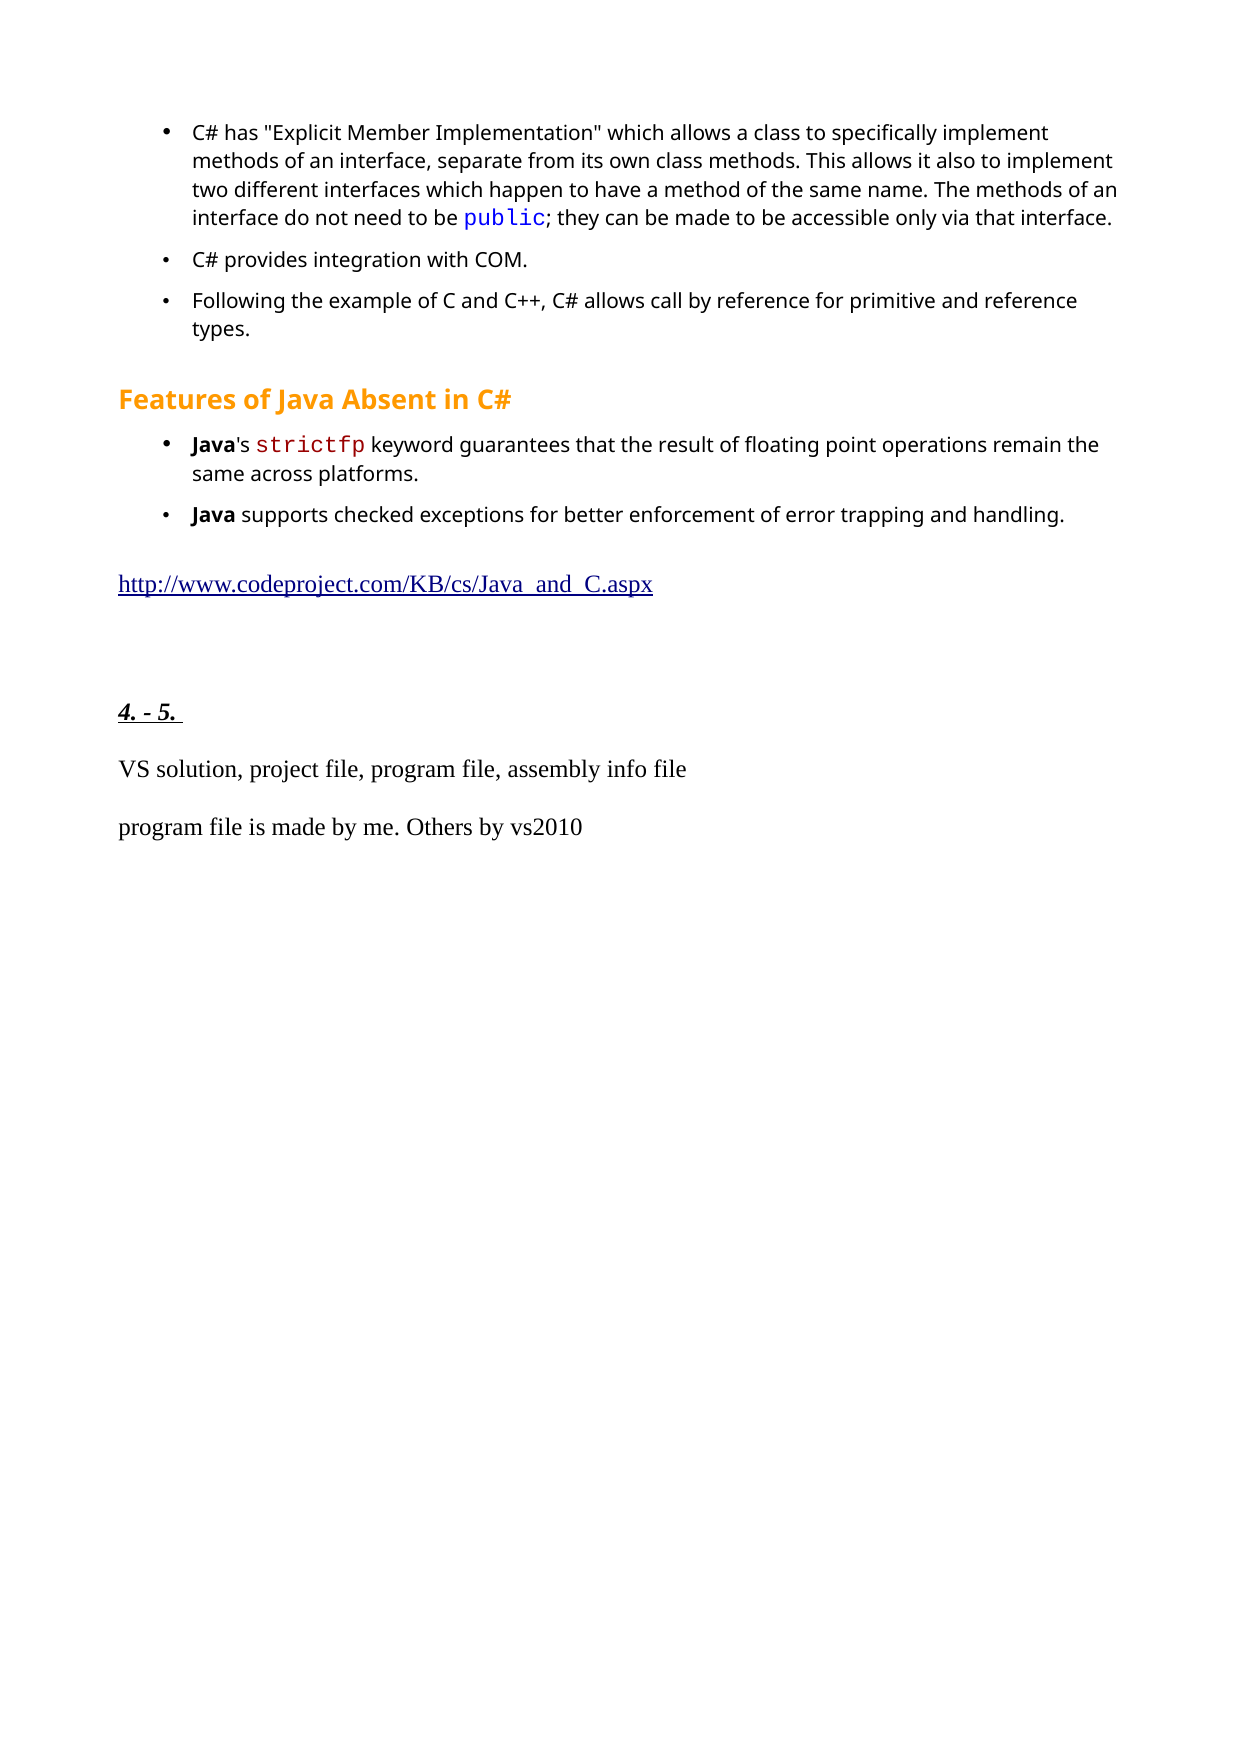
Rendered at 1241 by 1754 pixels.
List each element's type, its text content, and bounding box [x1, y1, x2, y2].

list C# provides integration with COM. [162, 245, 1122, 273]
list Following the example of C and C++, C# allows call by reference for primitive and reference types. [162, 286, 1122, 343]
subtitle Features of Java Absent in C# [118, 380, 1122, 417]
text http://www.codeproject.com/KB/cs/Java_and_C.aspx [118, 541, 1122, 598]
list C# has "Explicit Member Implementation" which allows a class to specifically implement methods of an interface, separate from its own class methods. This allows it also to implement two different interfaces which happen to have a method of the same name. The methods of an interface do not need to be public; they can be made to be accessible only via that interface. [162, 118, 1122, 233]
text 4. - 5. [118, 697, 1122, 726]
list Java's strictfp keyword guarantees that the result of floating point operations remain the same across platforms. [162, 430, 1122, 487]
list Java supports checked exceptions for better enforcement of error trapping and handling. [162, 500, 1122, 528]
text VS solution, project file, program file, assembly info file [118, 754, 1122, 783]
text program file is made by me. Others by vs2010 [118, 812, 1122, 841]
